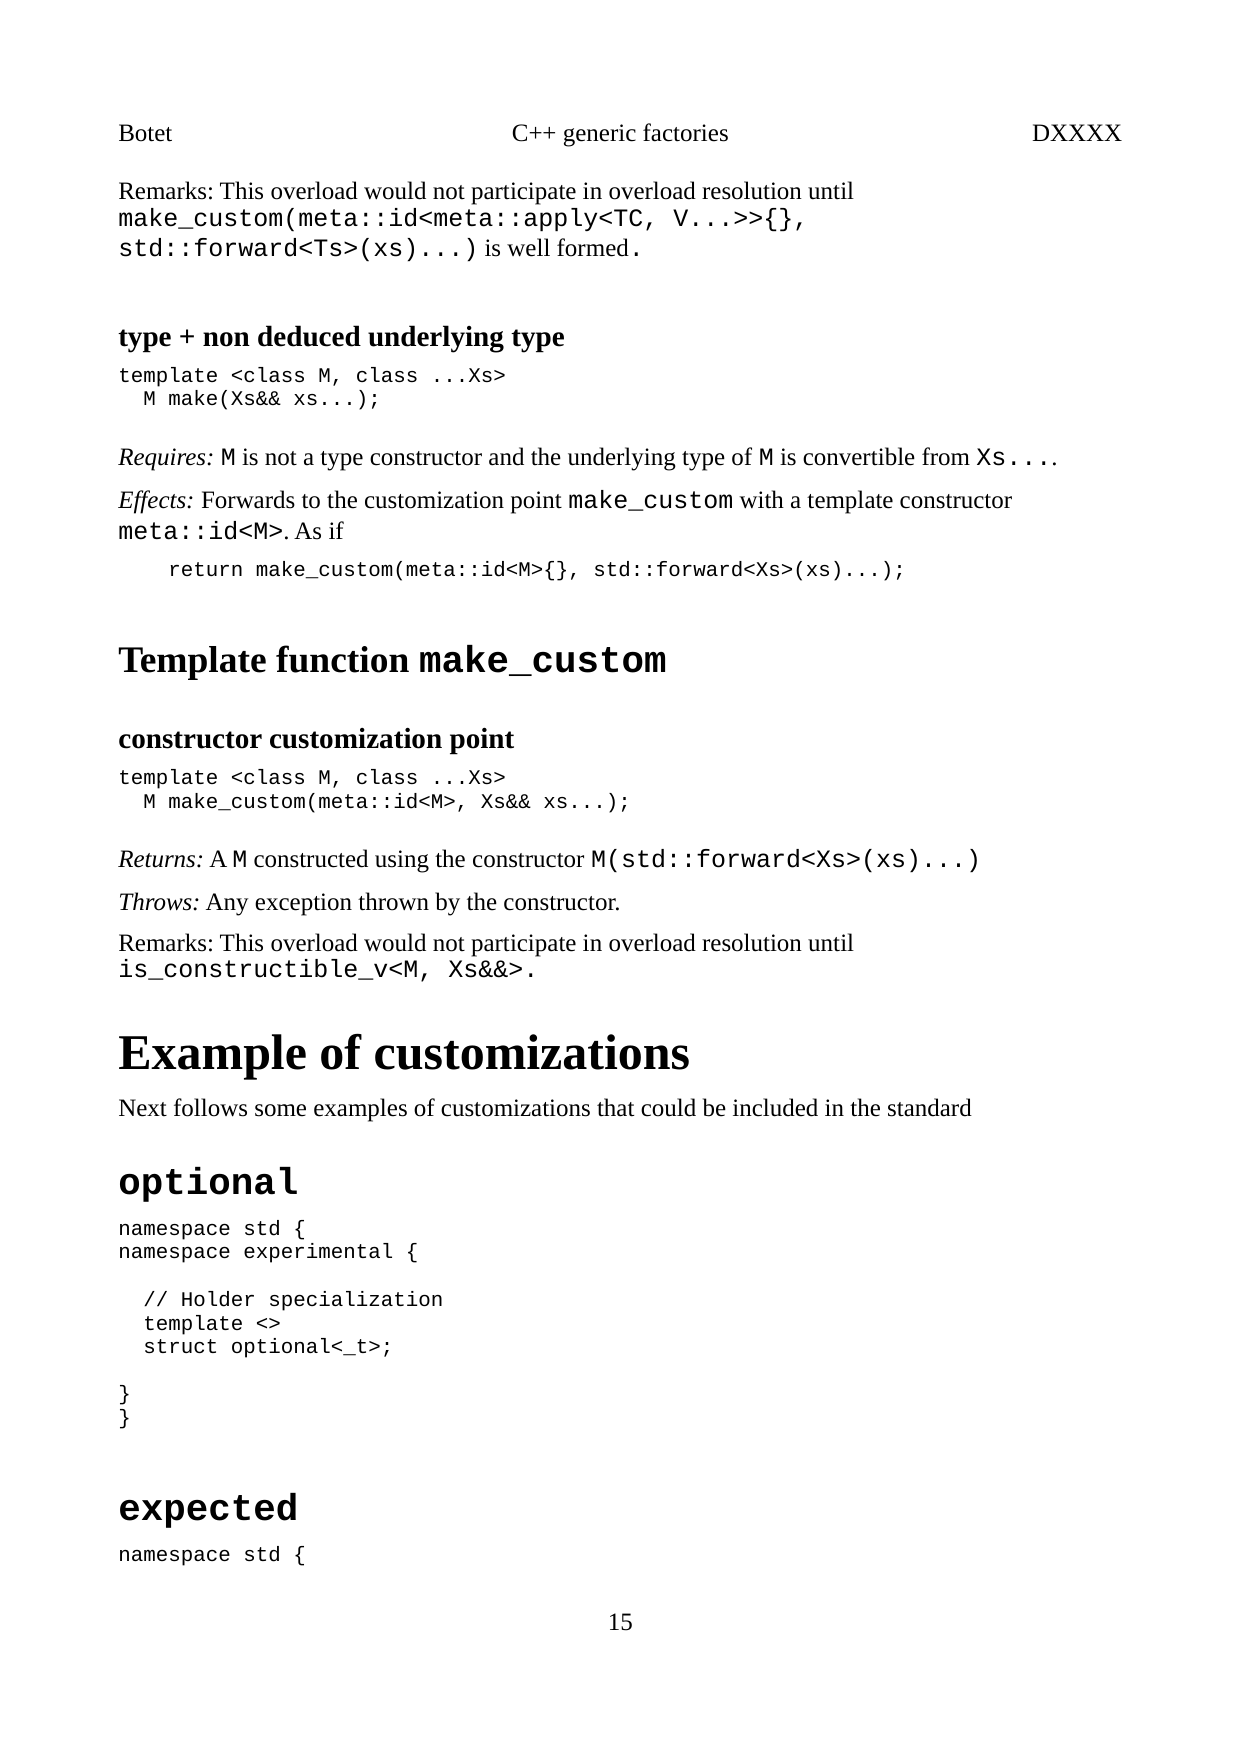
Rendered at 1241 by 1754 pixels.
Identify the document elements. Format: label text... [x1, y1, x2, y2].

text Remarks: This overload would not participate in overload resolution until make_custom(meta::id<meta::apply<TC, V...>>{}, std::forward<Ts>(xs)...) is well formed. [118, 176, 1122, 264]
text Requires: M is not a type constructor and the underlying type of M is convertible from Xs.... [118, 442, 1122, 472]
text namespace std { [118, 1544, 1122, 1568]
text Remarks: This overload would not participate in overload resolution until is_constructible_v<M, Xs&&>. [118, 928, 1122, 985]
subtitle constructor customization point [118, 721, 1122, 754]
subtitle Template function make_custom [118, 637, 1122, 683]
text template <class M, class ...Xs> [118, 365, 1122, 388]
text Throws: Any exception thrown by the constructor. [118, 887, 1122, 916]
text // Holder specialization [118, 1289, 1122, 1312]
text } [118, 1383, 1122, 1407]
text M make(Xs&& xs...); [118, 388, 1122, 412]
text template <class M, class ...Xs> [118, 767, 1122, 791]
text namespace std { [118, 1218, 1122, 1242]
text template <> [118, 1312, 1122, 1336]
subtitle type + non deduced underlying type [118, 319, 1122, 352]
subtitle optional [118, 1159, 1122, 1205]
text return make_custom(meta::id<M>{}, std::forward<Xs>(xs)...); [118, 559, 1122, 583]
text } [118, 1407, 1122, 1431]
text Effects: Forwards to the customization point make_custom with a template constructor meta::id<M>. As if [118, 485, 1122, 547]
text M make_custom(meta::id<M>, Xs&& xs...); [118, 791, 1122, 814]
subtitle Example of customizations [118, 1023, 1122, 1080]
text Returns: A M constructed using the constructor M(std::forward<Xs>(xs)...) [118, 844, 1122, 874]
text namespace experimental { [118, 1242, 1122, 1265]
text struct optional<_t>; [118, 1336, 1122, 1360]
subtitle expected [118, 1485, 1122, 1531]
text Next follows some examples of customizations that could be included in the standard [118, 1093, 1122, 1122]
